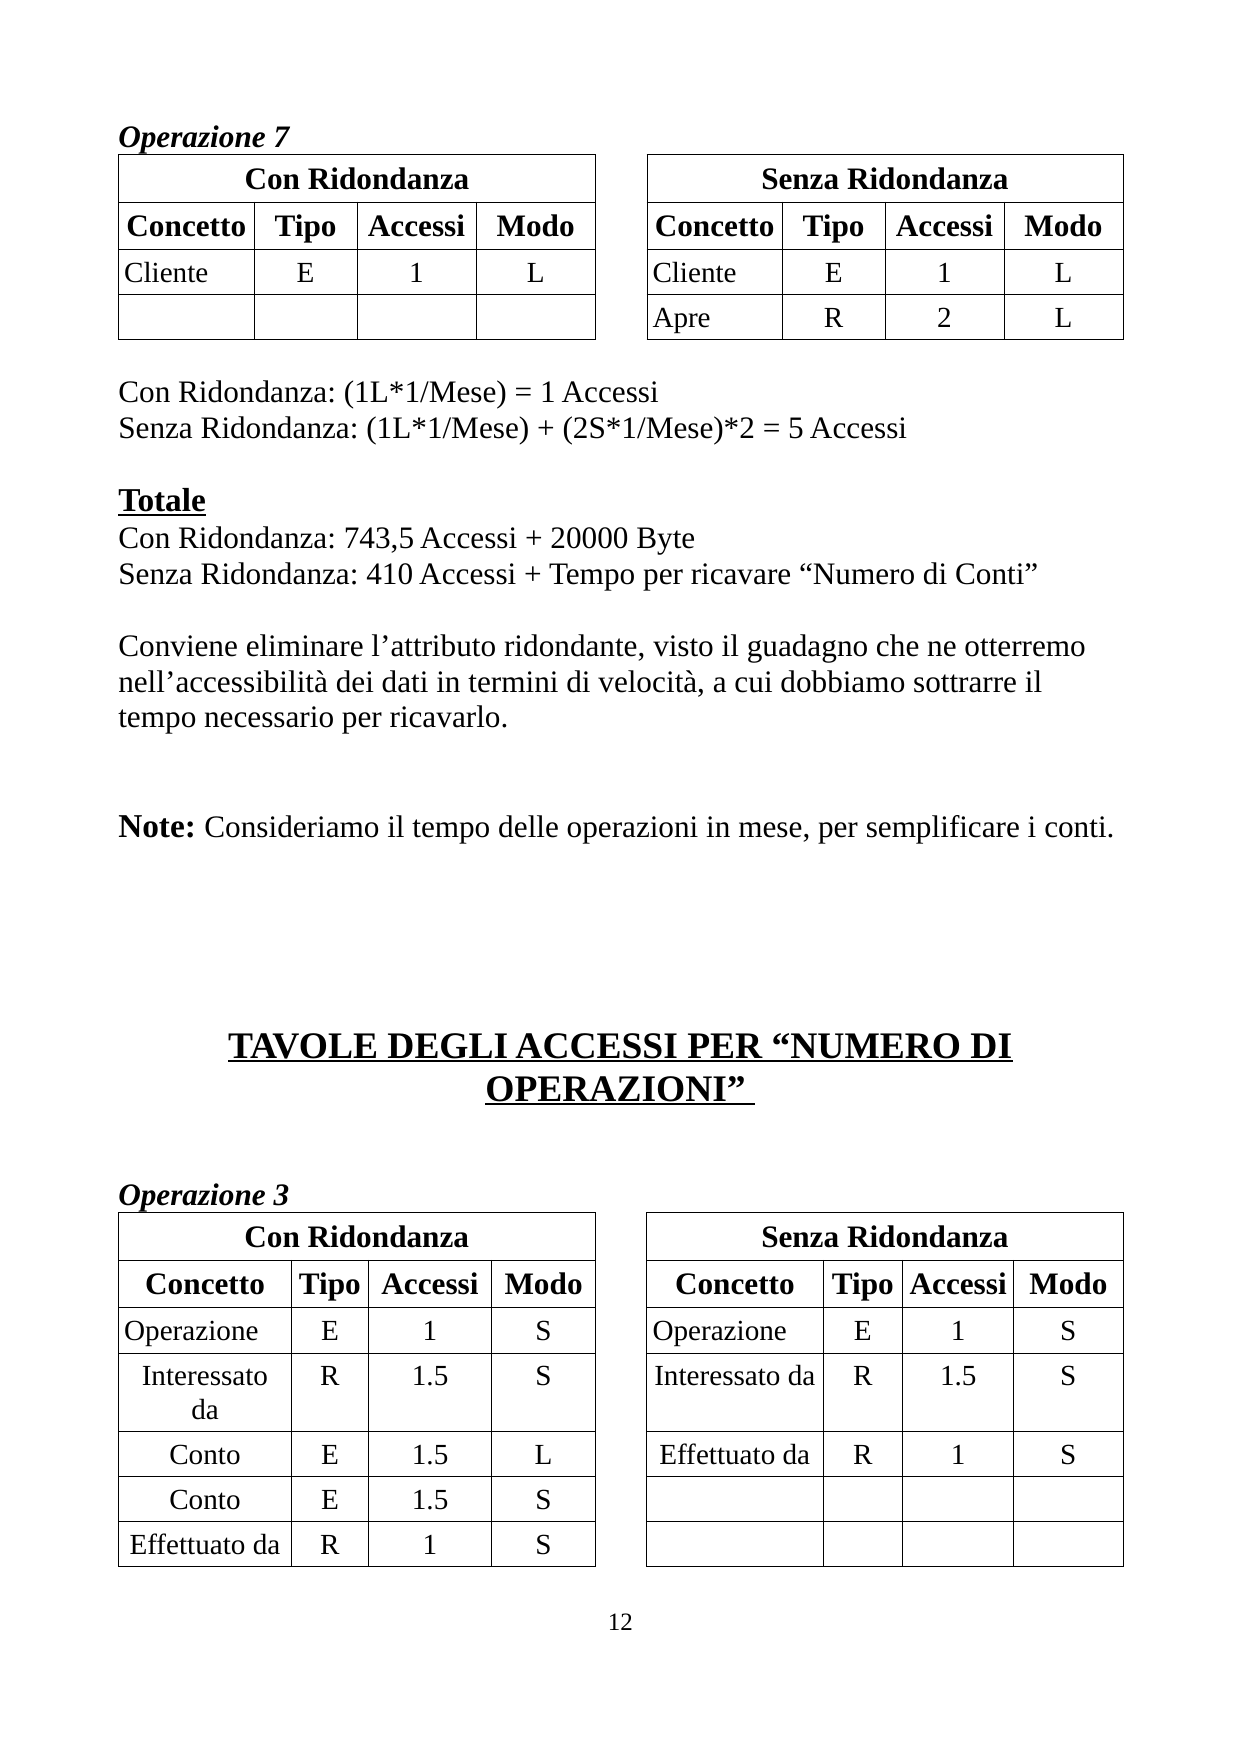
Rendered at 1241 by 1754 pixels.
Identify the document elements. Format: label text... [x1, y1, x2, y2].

table_cell Modo [492, 1261, 595, 1307]
text Operazione 7 [118, 118, 1122, 154]
table_cell [824, 1522, 902, 1566]
table_cell E [824, 1308, 902, 1352]
table_cell [596, 1431, 646, 1476]
table_cell S [1014, 1354, 1123, 1431]
table_cell [596, 249, 647, 294]
table_cell Conto [119, 1477, 291, 1521]
text Senza Ridondanza: (1L*1/Mese) + (2S*1/Mese)*2 = 5 Accessi [118, 409, 1122, 445]
table_cell S [1014, 1308, 1123, 1352]
table_cell [1014, 1522, 1123, 1566]
table_cell [358, 295, 476, 339]
table_cell [596, 1307, 646, 1352]
table_cell 1 [886, 250, 1004, 294]
table_cell 1 [369, 1308, 491, 1352]
table_cell R [292, 1354, 368, 1431]
table_cell Apre [648, 295, 782, 339]
table_cell Interessato da [119, 1354, 291, 1431]
table_cell Modo [477, 203, 595, 249]
table_cell [824, 1477, 902, 1521]
table_cell 1 [369, 1522, 491, 1566]
table_cell Interessato da [647, 1354, 823, 1431]
table_cell E [292, 1432, 368, 1476]
table_cell Accessi [886, 203, 1004, 249]
table_cell L [1005, 250, 1123, 294]
table_cell [1014, 1477, 1123, 1521]
table_cell S [492, 1308, 595, 1352]
table_cell Accessi [903, 1261, 1013, 1307]
table_cell R [824, 1432, 902, 1476]
table_cell 1 [903, 1308, 1013, 1352]
table_header Con Ridondanza [119, 155, 595, 202]
table_cell Accessi [369, 1261, 491, 1307]
table_cell [596, 1353, 646, 1431]
table_cell [903, 1477, 1013, 1521]
table_cell Concetto [119, 1261, 291, 1307]
table_cell [596, 294, 647, 339]
table_cell L [1005, 295, 1123, 339]
text Con Ridondanza: 743,5 Accessi + 20000 Byte [118, 519, 1122, 555]
table_cell Cliente [119, 250, 254, 294]
table_cell 1 [358, 250, 476, 294]
table_cell 1,5 [903, 1354, 1013, 1431]
text Senza Ridondanza: 410 Accessi + Tempo per ricavare “Numero di Conti” [118, 555, 1122, 591]
table_header Senza Ridondanza [648, 155, 1123, 202]
table_cell [903, 1522, 1013, 1566]
table_header Senza Ridondanza [647, 1213, 1123, 1260]
table_cell S [492, 1522, 595, 1566]
table_cell Operazione [647, 1308, 823, 1352]
text Note: Consideriamo il tempo delle operazioni in mese, per semplificare i conti. [118, 807, 1122, 845]
table_cell Operazione [119, 1308, 291, 1352]
table_cell [596, 1521, 646, 1566]
table_cell [647, 1522, 823, 1566]
table_cell 1,5 [369, 1354, 491, 1431]
table_header [596, 154, 647, 202]
table_cell [477, 295, 595, 339]
table_cell Tipo [783, 203, 885, 249]
table_cell [596, 1260, 646, 1307]
table_cell S [492, 1477, 595, 1521]
text Totale [118, 481, 1122, 519]
table_cell 2 [886, 295, 1004, 339]
table_cell [596, 1476, 646, 1521]
table_cell Accessi [358, 203, 476, 249]
table_cell [647, 1477, 823, 1521]
table_cell Tipo [255, 203, 357, 249]
table_cell Concetto [647, 1261, 823, 1307]
table_cell [596, 202, 647, 249]
table_cell Conto [119, 1432, 291, 1476]
table_cell 1,5 [369, 1477, 491, 1521]
table_cell Effettuato da [119, 1522, 291, 1566]
table_cell Modo [1005, 203, 1123, 249]
table_cell Tipo [292, 1261, 368, 1307]
table_cell Concetto [119, 203, 254, 249]
table_cell E [292, 1477, 368, 1521]
table_cell R [783, 295, 885, 339]
table_cell [119, 295, 254, 339]
table_cell 1,5 [369, 1432, 491, 1476]
table_cell R [292, 1522, 368, 1566]
text Operazione 3 [118, 1176, 1122, 1212]
table_cell S [1014, 1432, 1123, 1476]
table_cell [255, 295, 357, 339]
table_cell Effettuato da [647, 1432, 823, 1476]
table_cell R [824, 1354, 902, 1431]
table_cell E [783, 250, 885, 294]
text Conviene eliminare l’attributo ridondante, visto il guadagno che ne otterremo nell’accessibilità dei dati in termini di velocità, a cui dobbiamo sottrarre il tempo necessario per ricavarlo. [118, 627, 1122, 735]
text TAVOLE DEGLI ACCESSI PER “NUMERO DI OPERAZIONI” [118, 1023, 1122, 1109]
table_header Con Ridondanza [119, 1213, 595, 1260]
table_cell Concetto [648, 203, 782, 249]
table_cell Modo [1014, 1261, 1123, 1307]
table_cell Tipo [824, 1261, 902, 1307]
table_cell E [255, 250, 357, 294]
table_cell Cliente [648, 250, 782, 294]
text Con Ridondanza: (1L*1/Mese) = 1 Accessi [118, 373, 1122, 409]
table_cell L [492, 1432, 595, 1476]
table_cell S [492, 1354, 595, 1431]
table_cell 1 [903, 1432, 1013, 1476]
table_cell E [292, 1308, 368, 1352]
table_cell L [477, 250, 595, 294]
table_header [596, 1212, 646, 1260]
